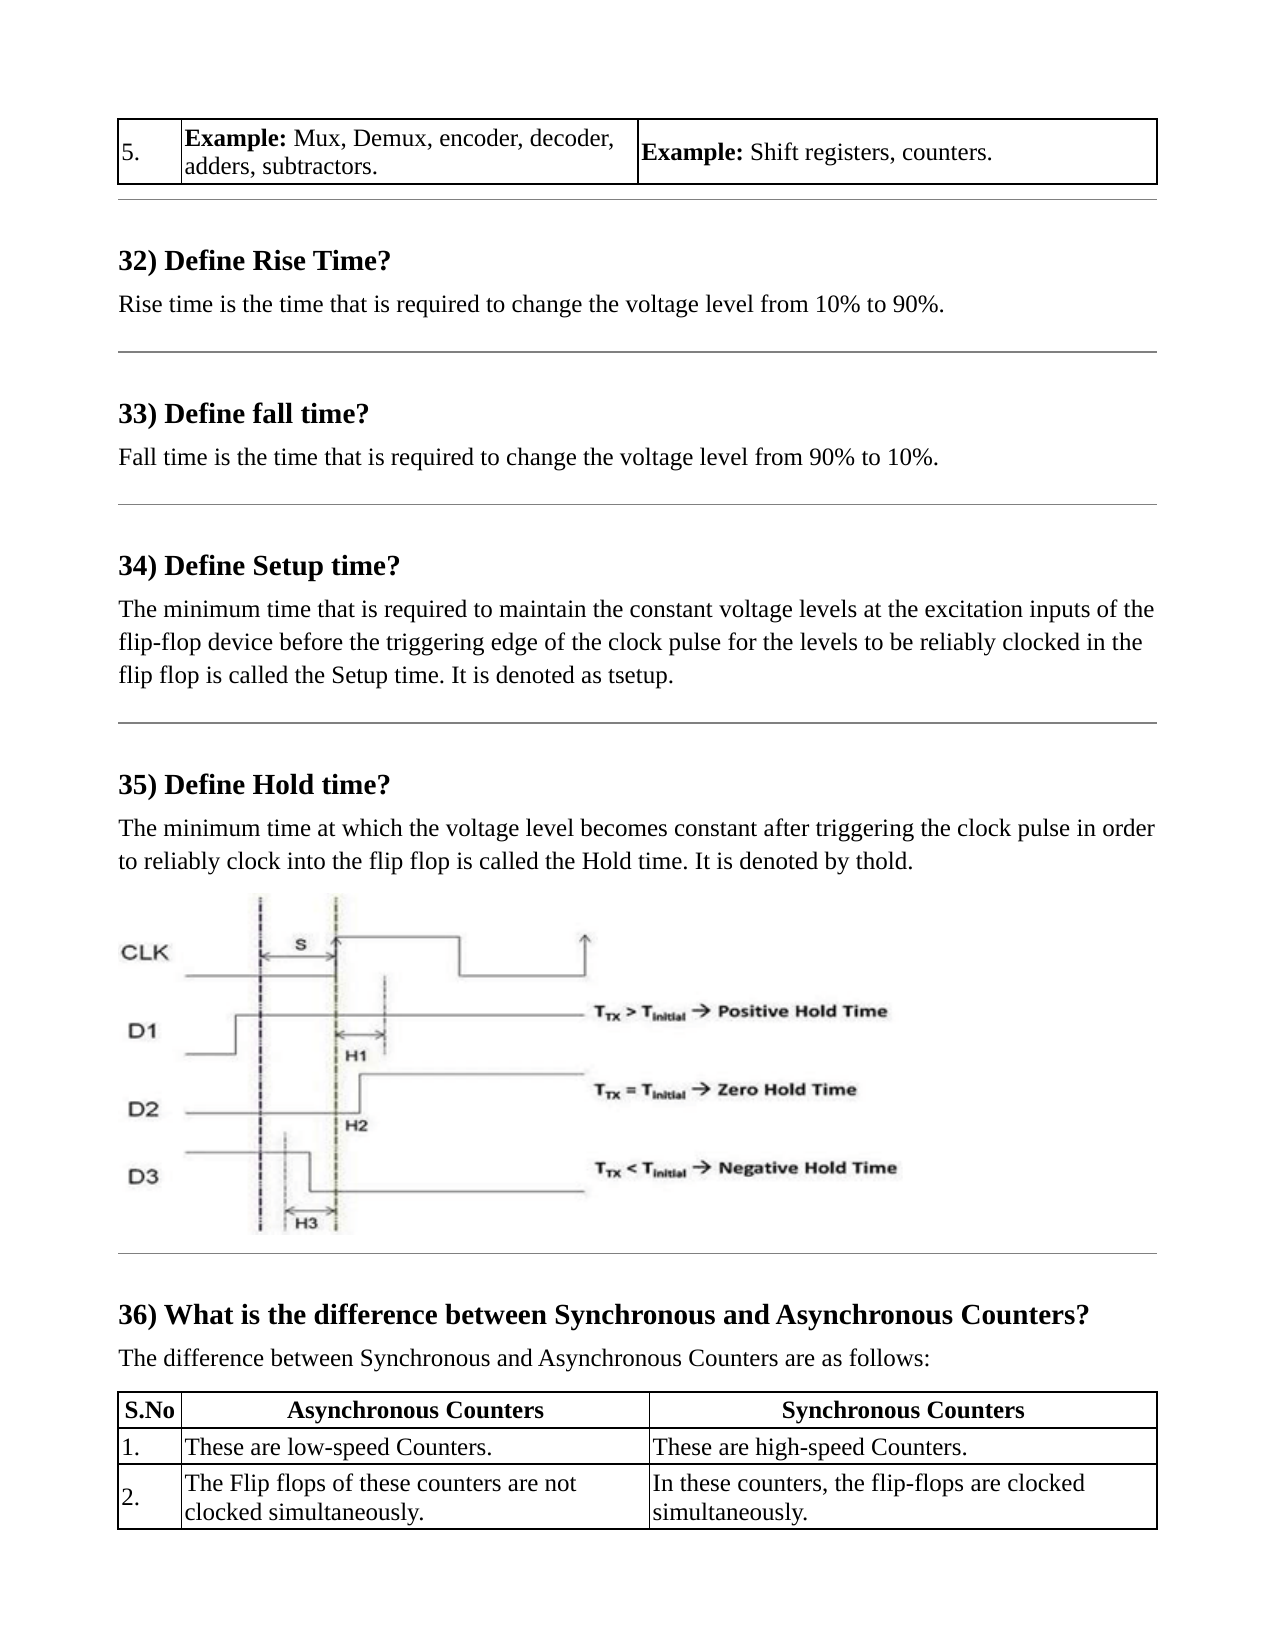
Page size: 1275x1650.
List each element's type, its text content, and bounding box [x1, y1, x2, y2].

table_cell In these counters, the flip-flops are clocked simultaneously. [650, 1465, 1156, 1528]
table_cell These are high-speed Counters. [650, 1429, 1156, 1463]
table_header Synchronous Counters [650, 1393, 1156, 1427]
table_cell 1. [119, 1429, 181, 1463]
subtitle 34) Define Setup time? [118, 548, 1157, 582]
subtitle 32) Define Rise Time? [118, 243, 1157, 277]
text The difference between Synchronous and Asynchronous Counters are as follows: [118, 1343, 1157, 1372]
table_cell The Flip flops of these counters are not clocked simultaneously. [182, 1465, 649, 1528]
subtitle 35) Define Hold time? [118, 767, 1157, 801]
table_cell These are low-speed Counters. [182, 1429, 649, 1463]
text Rise time is the time that is required to change the voltage level from 10% to 90%. [118, 289, 1157, 318]
text The minimum time at which the voltage level becomes constant after triggering the clock pulse in order to reliably clock into the flip flop is called the Hold time. It is denoted by thold. [118, 813, 1157, 875]
table_header S.No [119, 1393, 181, 1427]
subtitle 36) What is the difference between Synchronous and Asynchronous Counters? [118, 1297, 1157, 1331]
table_cell Example: Shift registers, counters. [639, 120, 1156, 183]
subtitle 33) Define fall time? [118, 396, 1157, 429]
table_header Asynchronous Counters [182, 1393, 649, 1427]
picture [118, 893, 903, 1235]
text Fall time is the time that is required to change the voltage level from 90% to 10%. [118, 442, 1157, 471]
table_cell Example: Mux, Demux, encoder, decoder, adders, subtractors. [182, 120, 637, 183]
table_cell 2. [119, 1465, 181, 1528]
table_cell 5. [119, 120, 181, 183]
text The minimum time that is required to maintain the constant voltage levels at the excitation inputs of the flip-flop device before the triggering edge of the clock pulse for the levels to be reliably clocked in the flip flop is called the Setup time. It is denoted as tsetup. [118, 594, 1157, 689]
